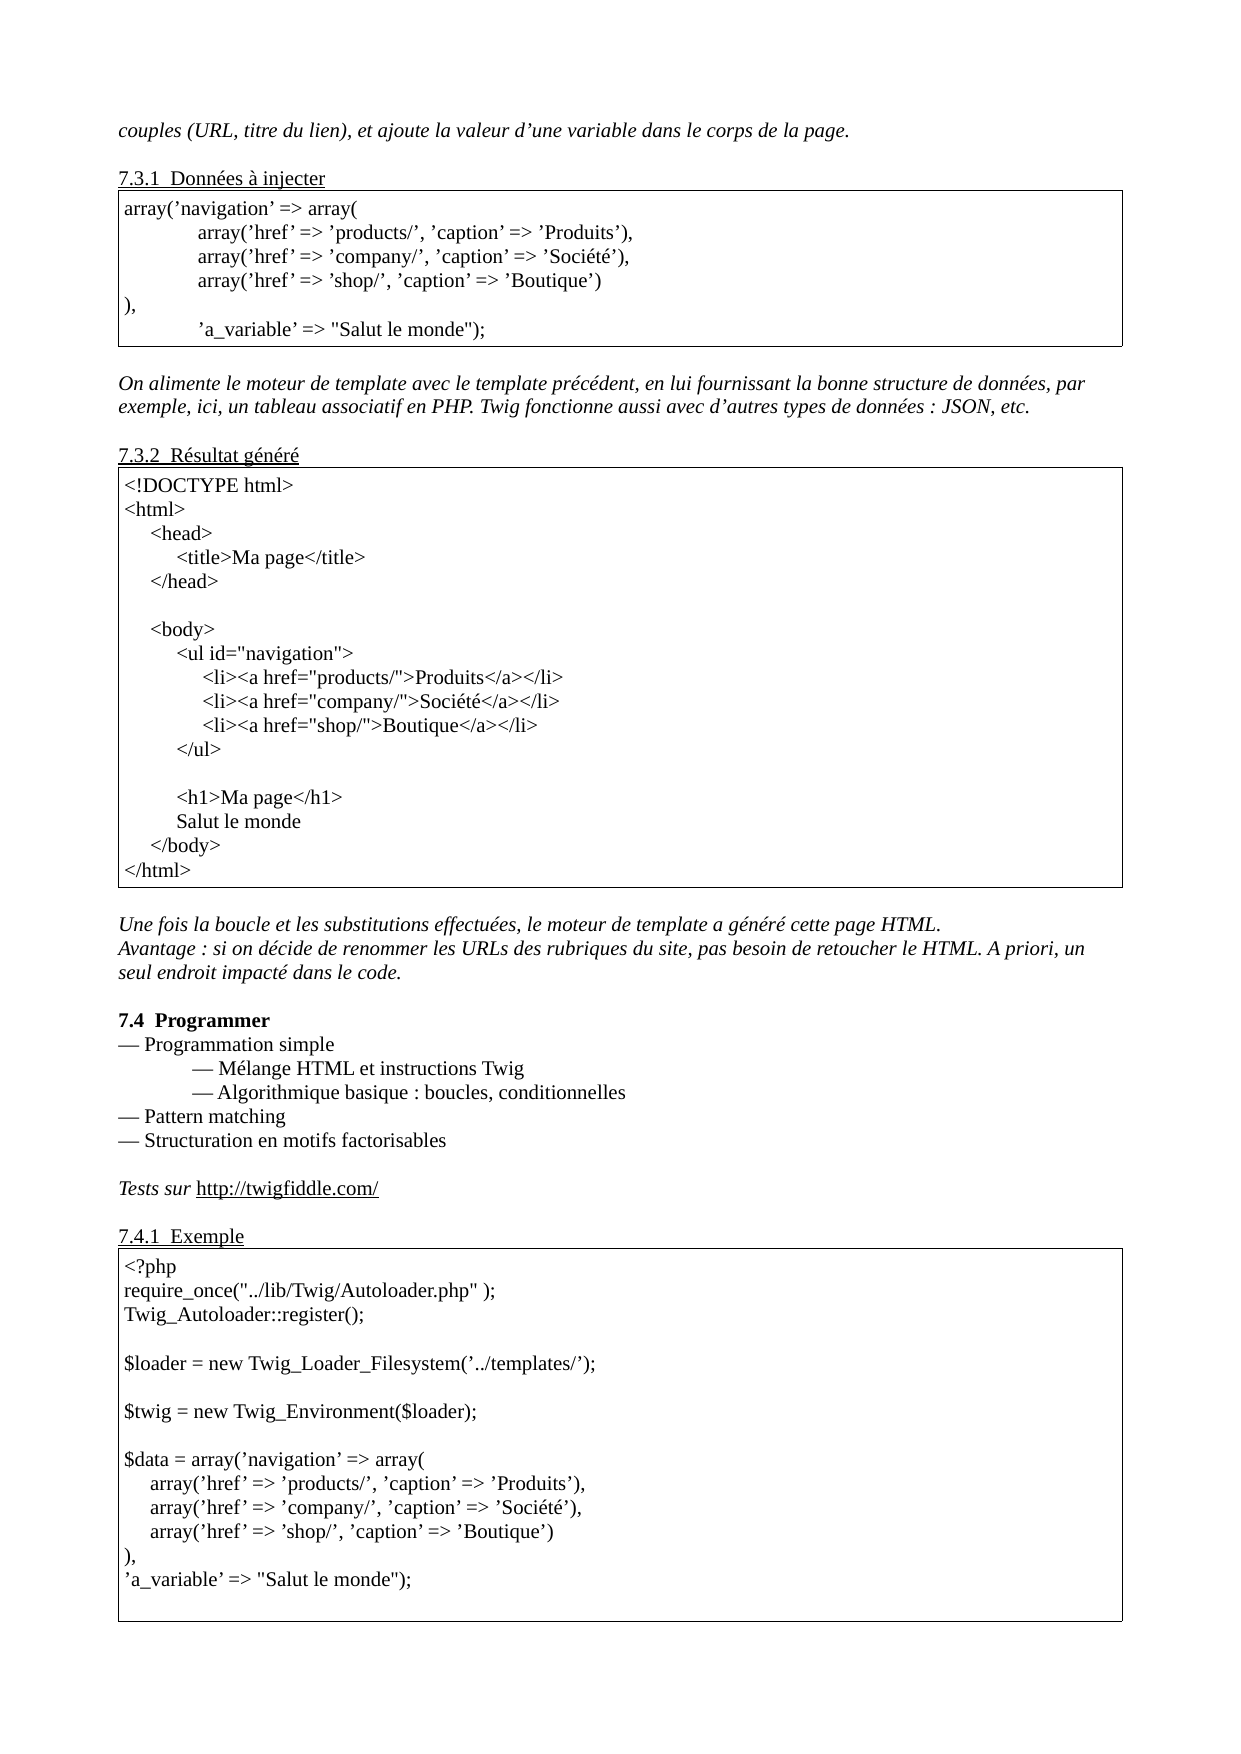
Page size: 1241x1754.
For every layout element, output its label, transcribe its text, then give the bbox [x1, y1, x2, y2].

text On alimente le moteur de template avec le template précédent, en lui fournissant la bonne structure de données, par exemple, ici, un tableau associatif en PHP. Twig fonctionne aussi avec d’autres types de données : JSON, etc. [118, 370, 1122, 418]
text Une fois la boucle et les substitutions effectuées, le moteur de template a généré cette page HTML. [118, 911, 1122, 936]
table_header array(’navigation’ => array( array(’href’ => ’products/’, ’caption’ => ’Produits’), array(’href’ => ’company/’, ’caption’ => ’Société’), array(’href’ => ’shop/’, ’caption’ => ’Boutique’) ), ’a_variable’ => "Salut le monde"); [119, 191, 1122, 346]
table_header <!DOCTYPE html> <html> <head> <title>Ma page</title> </head> <body> <ul id="navigation"> <li><a href="products/">Produits</a></li> <li><a href="company/">Société</a></li> <li><a href="shop/">Boutique</a></li> </ul> <h1>Ma page</h1> Salut le monde </body> </html> [119, 468, 1122, 887]
text — Structuration en motifs factorisables [118, 1128, 1122, 1152]
text 7.4.1 Exemple [118, 1224, 1122, 1248]
text Tests sur http://twigfiddle.com/ [118, 1176, 1122, 1200]
text 7.3.1 Données à injecter [118, 166, 1122, 190]
text — Pattern matching [118, 1104, 1122, 1128]
text couples (URL, titre du lien), et ajoute la valeur d’une variable dans le corps de la page. [118, 118, 1122, 142]
text — Algorithmique basique : boucles, conditionnelles [118, 1080, 1122, 1104]
text — Mélange HTML et instructions Twig [118, 1056, 1122, 1080]
table_header <?php require_once("../lib/Twig/Autoloader.php" ); Twig_Autoloader::register(); $loader = new Twig_Loader_Filesystem(’../templates/’); $twig = new Twig_Environment($loader); $data = array(’navigation’ => array( array(’href’ => ’products/’, ’caption’ => ’Produits’), array(’href’ => ’company/’, ’caption’ => ’Société’), array(’href’ => ’shop/’, ’caption’ => ’Boutique’) ), ’a_variable’ => "Salut le monde"); [119, 1249, 1122, 1621]
text — Programmation simple [118, 1032, 1122, 1056]
text 7.4 Programmer [118, 1008, 1122, 1032]
text Avantage : si on décide de renommer les URLs des rubriques du site, pas besoin de retoucher le HTML. A priori, un seul endroit impacté dans le code. [118, 936, 1122, 984]
text 7.3.2 Résultat généré [118, 443, 1122, 467]
